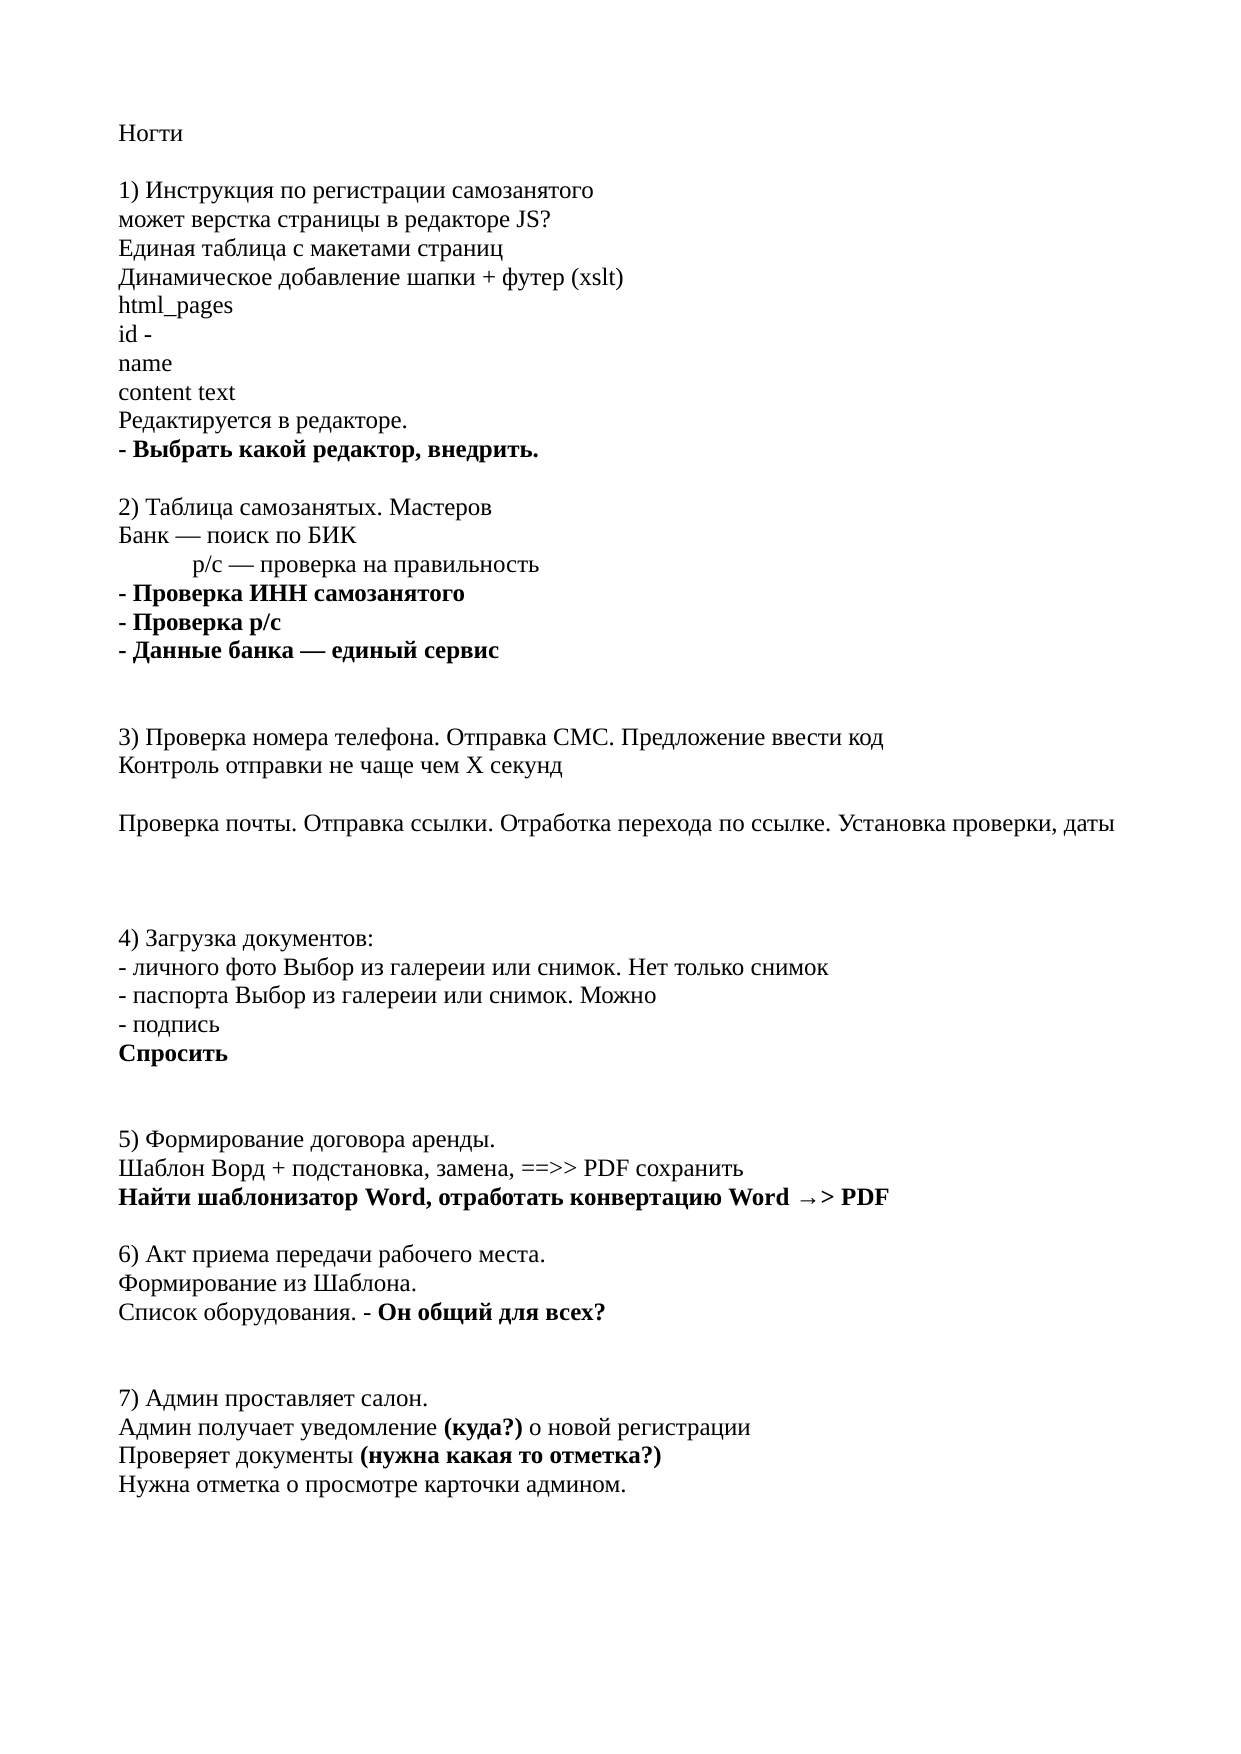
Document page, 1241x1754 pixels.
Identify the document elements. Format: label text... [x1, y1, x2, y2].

text - Выбрать какой редактор, внедрить. [118, 434, 1122, 463]
text 2) Таблица самозанятых. Мастеров [118, 492, 1122, 521]
text name [118, 348, 1122, 377]
text Проверяет документы (нужна какая то отметка?) [118, 1441, 1122, 1469]
text Админ получает уведомление (куда?) о новой регистрации [118, 1412, 1122, 1441]
text 5) Формирование договора аренды. [118, 1124, 1122, 1153]
text Найти шаблонизатор Word, отработать конвертацию Word →> PDF [118, 1182, 1122, 1211]
text 1) Инструкция по регистрации самозанятого [118, 176, 1122, 204]
text Проверка почты. Отправка ссылки. Отработка перехода по ссылке. Установка проверки, даты [118, 808, 1122, 837]
text Ногти [118, 118, 1122, 147]
text Банк — поиск по БИК [118, 521, 1122, 549]
text Единая таблица с макетами страниц [118, 233, 1122, 262]
text - Проверка ИНН самозанятого [118, 578, 1122, 607]
text Нужна отметка о просмотре карточки админом. [118, 1469, 1122, 1498]
text - личного фото Выбор из галереии или снимок. Нет только снимок [118, 952, 1122, 981]
text Редактируется в редакторе. [118, 406, 1122, 434]
text 4) Загрузка документов: [118, 923, 1122, 952]
text - Проверка р/с [118, 607, 1122, 636]
text Шаблон Ворд + подстановка, замена, ==>> PDF сохранить [118, 1153, 1122, 1182]
text content text [118, 377, 1122, 406]
text р/с — проверка на правильность [118, 549, 1122, 578]
text Контроль отправки не чаще чем Х секунд [118, 751, 1122, 779]
text - паспорта Выбор из галереии или снимок. Можно [118, 981, 1122, 1009]
text Динамическое добавление шапки + футер (xslt) [118, 262, 1122, 291]
text - Данные банка — единый сервис [118, 636, 1122, 664]
text 6) Акт приема передачи рабочего места. [118, 1239, 1122, 1268]
text Список оборудования. - Он общий для всех? [118, 1297, 1122, 1326]
text - подпись [118, 1009, 1122, 1038]
text Формирование из Шаблона. [118, 1268, 1122, 1297]
text 7) Админ проставляет салон. [118, 1383, 1122, 1412]
text html_pages [118, 291, 1122, 319]
text Спросить [118, 1038, 1122, 1067]
text id - [118, 319, 1122, 348]
text 3) Проверка номера телефона. Отправка СМС. Предложение ввести код [118, 722, 1122, 751]
text может верстка страницы в редакторе JS? [118, 204, 1122, 233]
